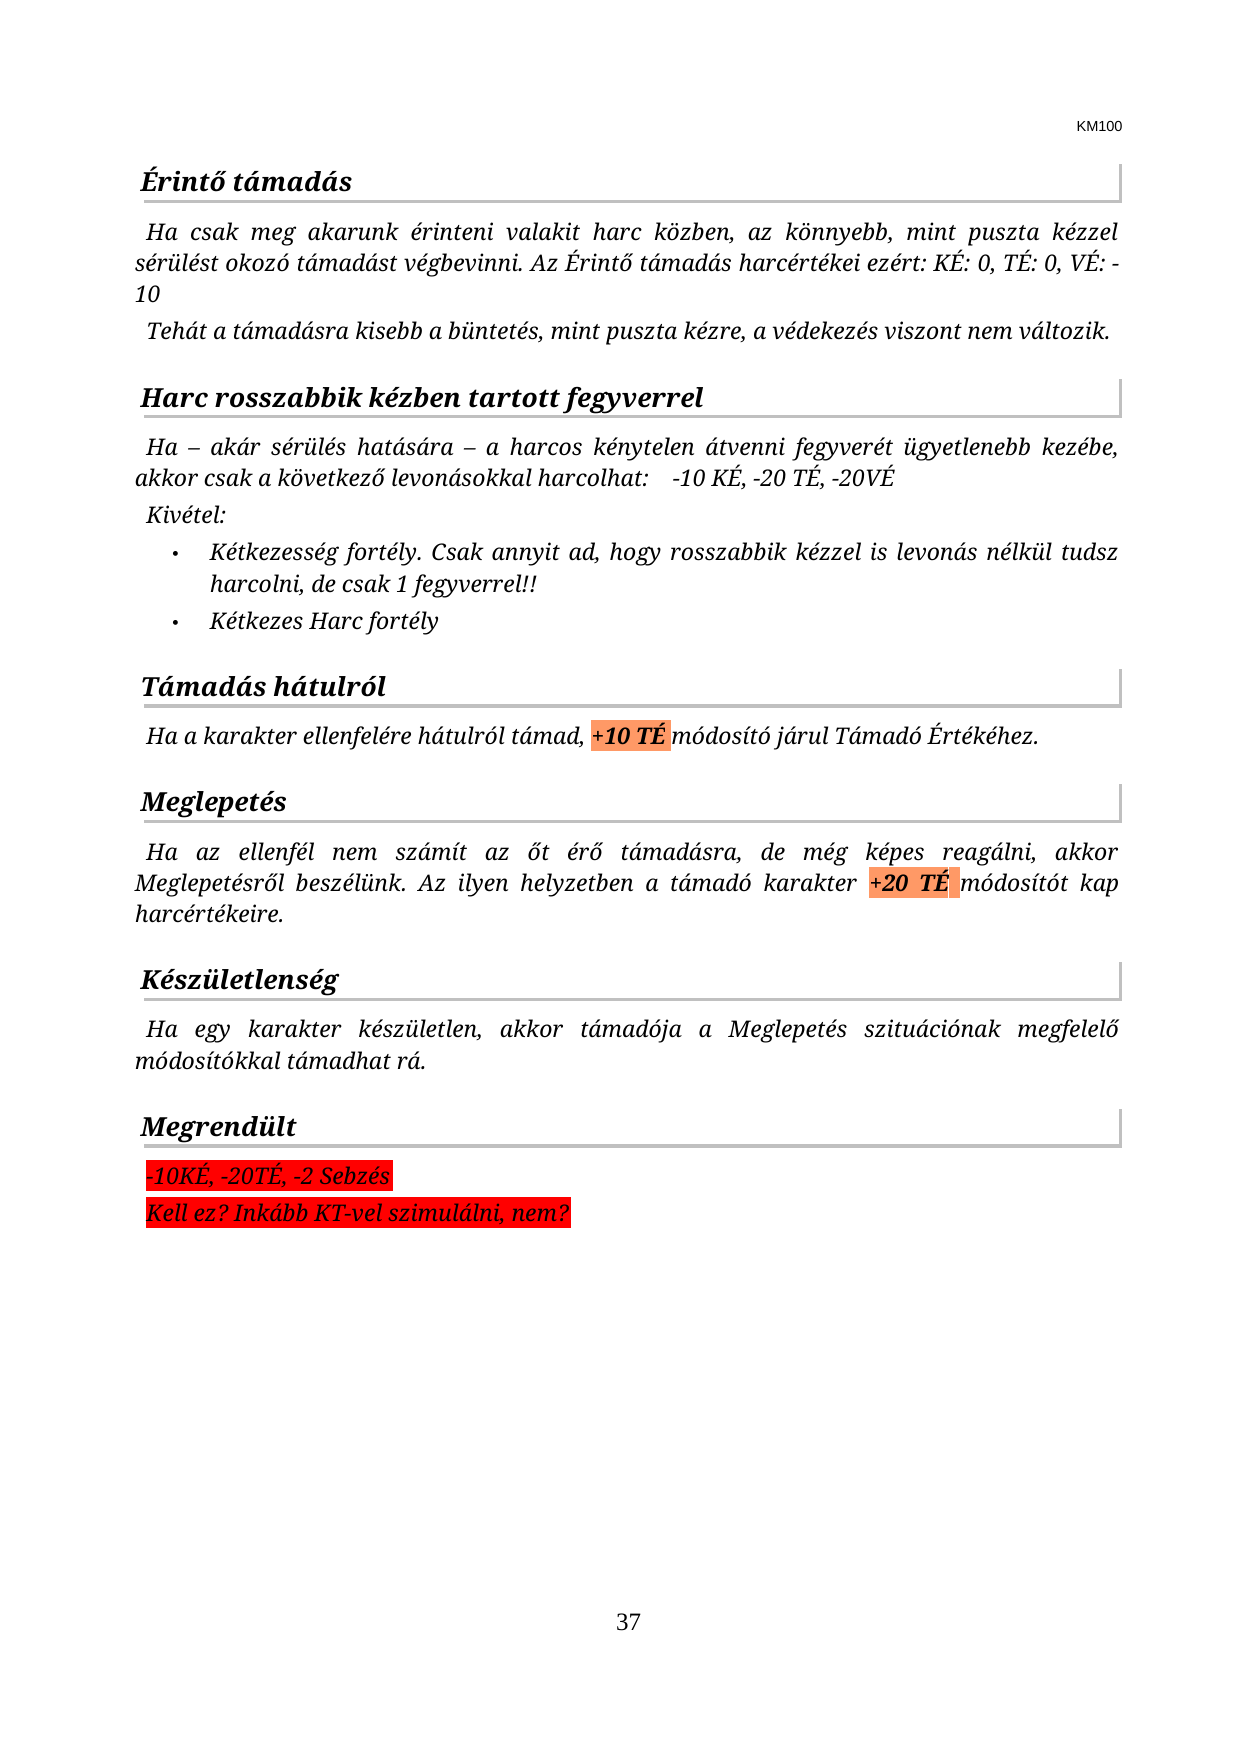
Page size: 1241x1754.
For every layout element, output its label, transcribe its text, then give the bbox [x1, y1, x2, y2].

text Ha csak meg akarunk érinteni valakit harc közben, az könnyebb, mint puszta kézzel sérülést okozó támadást végbevinni. Az Érintő támadás harcértékei ezért: KÉ: 0, TÉ: 0, VÉ: -10 [134, 216, 1122, 309]
text Ha – akár sérülés hatására – a harcos kénytelen átvenni fegyverét ügyetlenebb kezébe, akkor csak a következő levonásokkal harcolhat: -10 KÉ, -20 TÉ, -20VÉ [134, 431, 1122, 493]
subtitle Harc rosszabbik kézben tartott fegyverrel [140, 379, 1118, 415]
list Kétkezes Harc fortély [172, 605, 1122, 636]
subtitle Megrendült [140, 1108, 1118, 1144]
text -10KÉ, -20TÉ, -2 Sebzés [134, 1160, 1122, 1191]
text Tehát a támadásra kisebb a büntetés, mint puszta kézre, a védekezés viszont nem változik. [134, 315, 1122, 346]
subtitle Támadás hátulról [140, 668, 1118, 704]
subtitle Meglepetés [140, 784, 1118, 819]
text Ha az ellenfél nem számít az őt érő támadásra, de még képes reagálni, akkor Meglepetésről beszélünk. Az ilyen helyzetben a támadó karakter +20 TÉ módosítót kap harcértékeire. [134, 836, 1122, 929]
text Ha egy karakter készületlen, akkor támadója a Meglepetés szituációnak megfelelő módosítókkal támadhat rá. [134, 1013, 1122, 1076]
list Kétkezesség fortély. Csak annyit ad, hogy rosszabbik kézzel is levonás nélkül tudsz harcolni, de csak 1 fegyverrel!! [172, 536, 1122, 599]
subtitle Érintő támadás [140, 164, 1118, 199]
text Ha a karakter ellenfelére hátulról támad, +10 TÉ módosító járul Támadó Értékéhez. [134, 720, 1122, 751]
text Kivétel: [134, 499, 1122, 530]
subtitle Készületlenség [140, 962, 1118, 997]
text Kell ez? Inkább KT-vel szimulálni, nem? [134, 1197, 1122, 1228]
